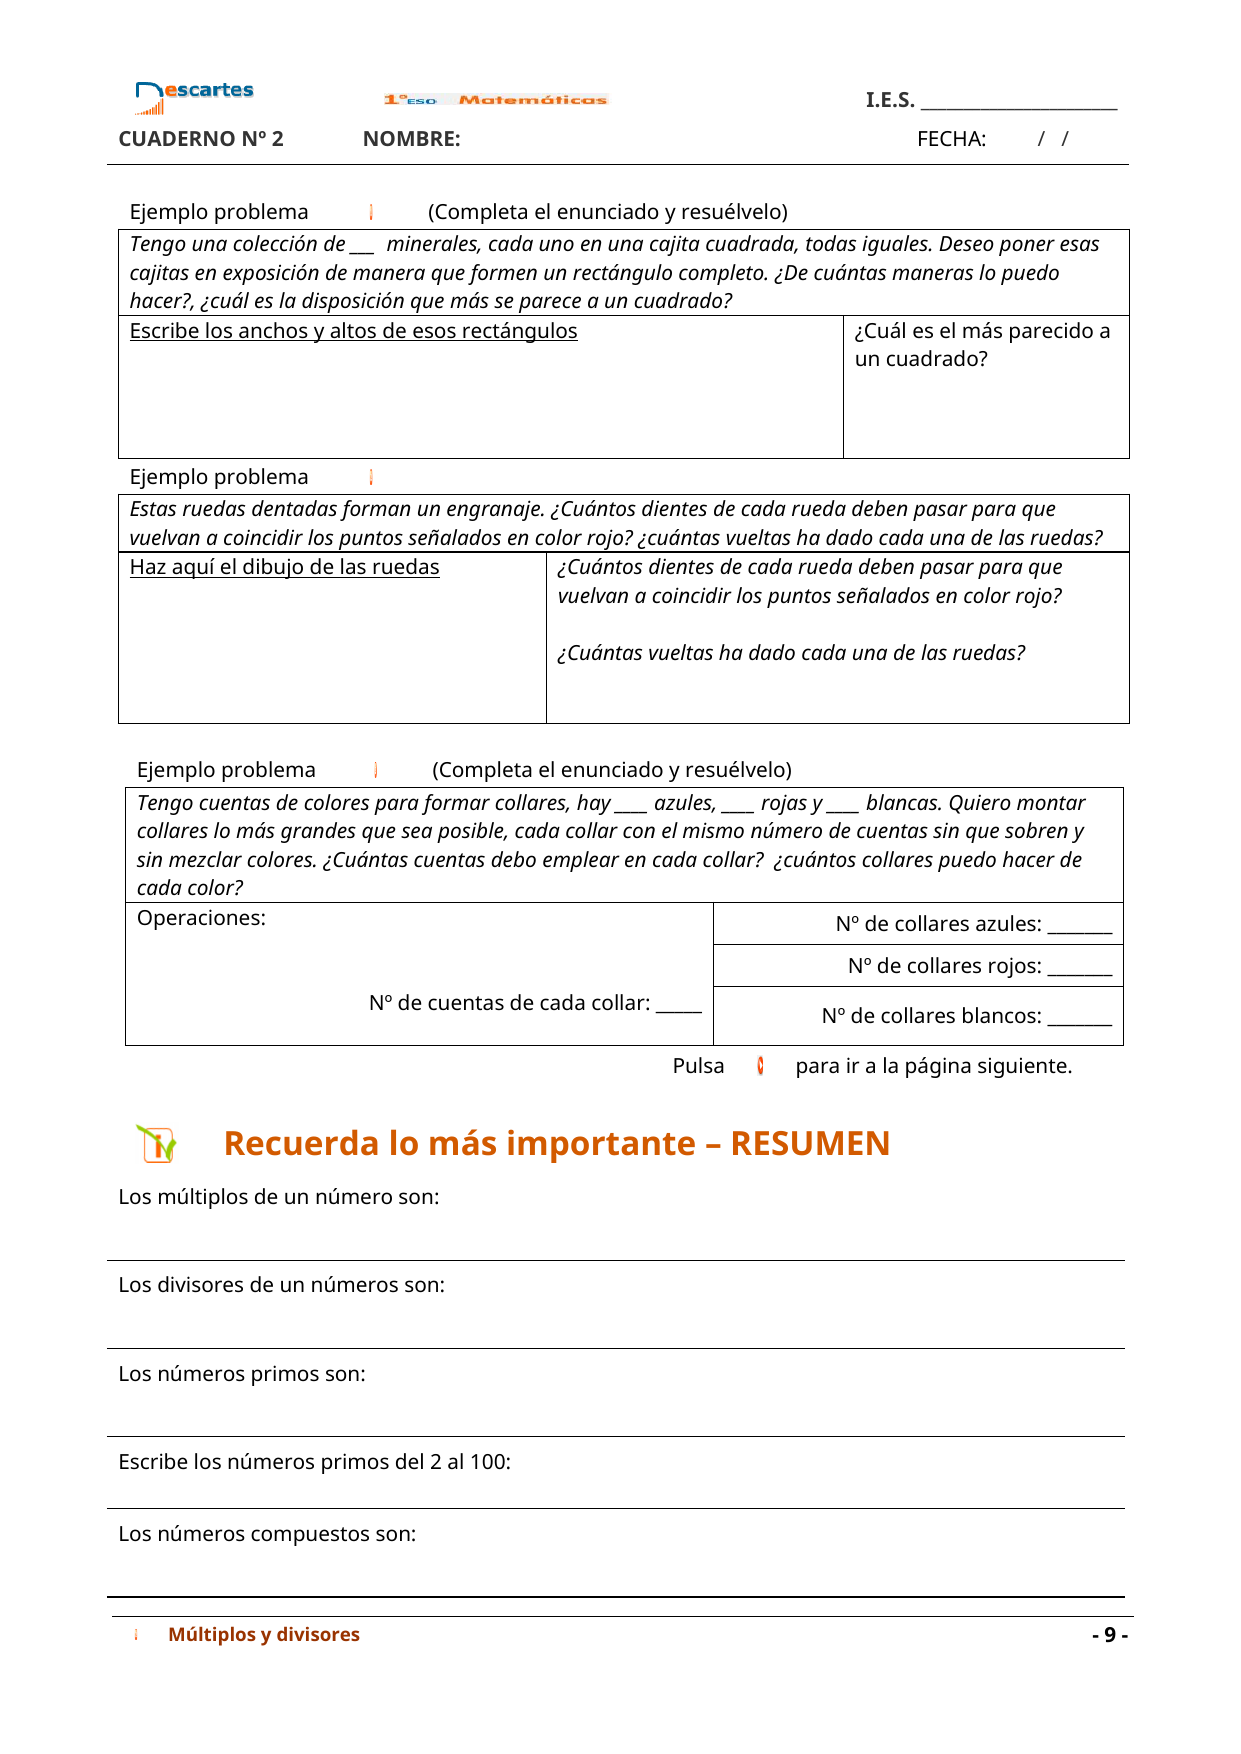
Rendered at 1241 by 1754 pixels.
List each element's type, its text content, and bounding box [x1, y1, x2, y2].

table_header [1124, 753, 1129, 787]
table_cell Haz aquí el dibujo de las ruedas [119, 553, 546, 723]
table_header [118, 753, 125, 787]
table_cell Los números compuestos son: [107, 1509, 1125, 1596]
table_cell ¿Cuál es el más parecido a un cuadrado? [844, 316, 1129, 458]
table_cell [1125, 1436, 1141, 1508]
table_header (Completa el enunciado y resuélvelo) [421, 753, 1124, 787]
table_cell Nº de collares blancos: _______ [714, 987, 1123, 1045]
picture [757, 1055, 763, 1076]
table_header Los múltiplos de un número son: [107, 1173, 1125, 1259]
table_header (Completa el enunciado y resuélvelo) [417, 194, 1129, 228]
table_cell Tengo cuentas de colores para formar collares, hay ____ azules, ____ rojas y ____ blancas. Quiero montar collares lo más grandes que sea posible, cada collar con el mismo número de cuentas sin que sobren y sin mezclar colores. ¿Cuántas cuentas debo emplear en cada collar? ¿cuántos collares puedo hacer de cada color? [126, 788, 1123, 902]
table_cell [1124, 902, 1129, 944]
table_cell [1124, 986, 1129, 1045]
table_cell Los números primos son: [107, 1349, 1125, 1436]
table_cell [1125, 1348, 1141, 1436]
table_header Ejemplo problema [125, 753, 347, 787]
table_cell Los divisores de un números son: [107, 1261, 1125, 1348]
picture [134, 1628, 138, 1640]
table_cell [1124, 787, 1129, 902]
table_cell Tengo una colección de ___ minerales, cada uno en una cajita cuadrada, todas iguales. Deseo poner esas cajitas en exposición de manera que formen un rectángulo completo. ¿De cuántas maneras lo puedo hacer?, ¿cuál es la disposición que más se parece a un cuadrado? [119, 230, 1129, 315]
table_cell [1125, 1260, 1141, 1348]
table_cell Pulsa [639, 1046, 732, 1085]
picture [134, 1122, 179, 1164]
table_header Recuerda lo más importante – RESUMEN [212, 1114, 1125, 1172]
table_cell [1124, 944, 1129, 986]
picture [369, 203, 373, 220]
picture [134, 82, 257, 115]
table_cell [118, 902, 125, 944]
picture [369, 468, 373, 485]
table_header [342, 194, 417, 228]
table_cell Nº de collares rojos: _______ [714, 945, 1123, 986]
table_cell [118, 986, 125, 1045]
table_cell [118, 787, 125, 902]
table_cell Escribe los números primos del 2 al 100: [107, 1437, 1125, 1508]
table_cell [118, 944, 125, 986]
table_header [347, 753, 421, 787]
picture [384, 93, 612, 105]
table_cell [732, 1046, 788, 1085]
table_cell Operaciones: Nº de cuentas de cada collar: _____ [126, 903, 713, 1045]
table_cell Escribe los anchos y altos de esos rectángulos [119, 316, 843, 458]
table_cell Ejemplo problema [118, 459, 342, 493]
table_cell [342, 459, 1129, 493]
table_cell [1125, 1508, 1141, 1596]
table_cell [118, 1045, 639, 1085]
table_header [107, 1114, 212, 1172]
table_cell para ir a la página siguiente. [788, 1045, 1129, 1085]
table_cell ¿Cuántos dientes de cada rueda deben pasar para que vuelvan a coincidir los puntos señalados en color rojo? ¿Cuántas vueltas ha dado cada una de las ruedas? [547, 553, 1129, 723]
table_cell Estas ruedas dentadas forman un engranaje. ¿Cuántos dientes de cada rueda deben pasar para que vuelvan a coincidir los puntos señalados en color rojo? ¿cuántas vueltas ha dado cada una de las ruedas? [119, 495, 1129, 551]
table_header [1125, 1173, 1141, 1259]
table_cell Nº de collares azules: _______ [714, 903, 1123, 944]
table_header Ejemplo problema [118, 194, 342, 228]
